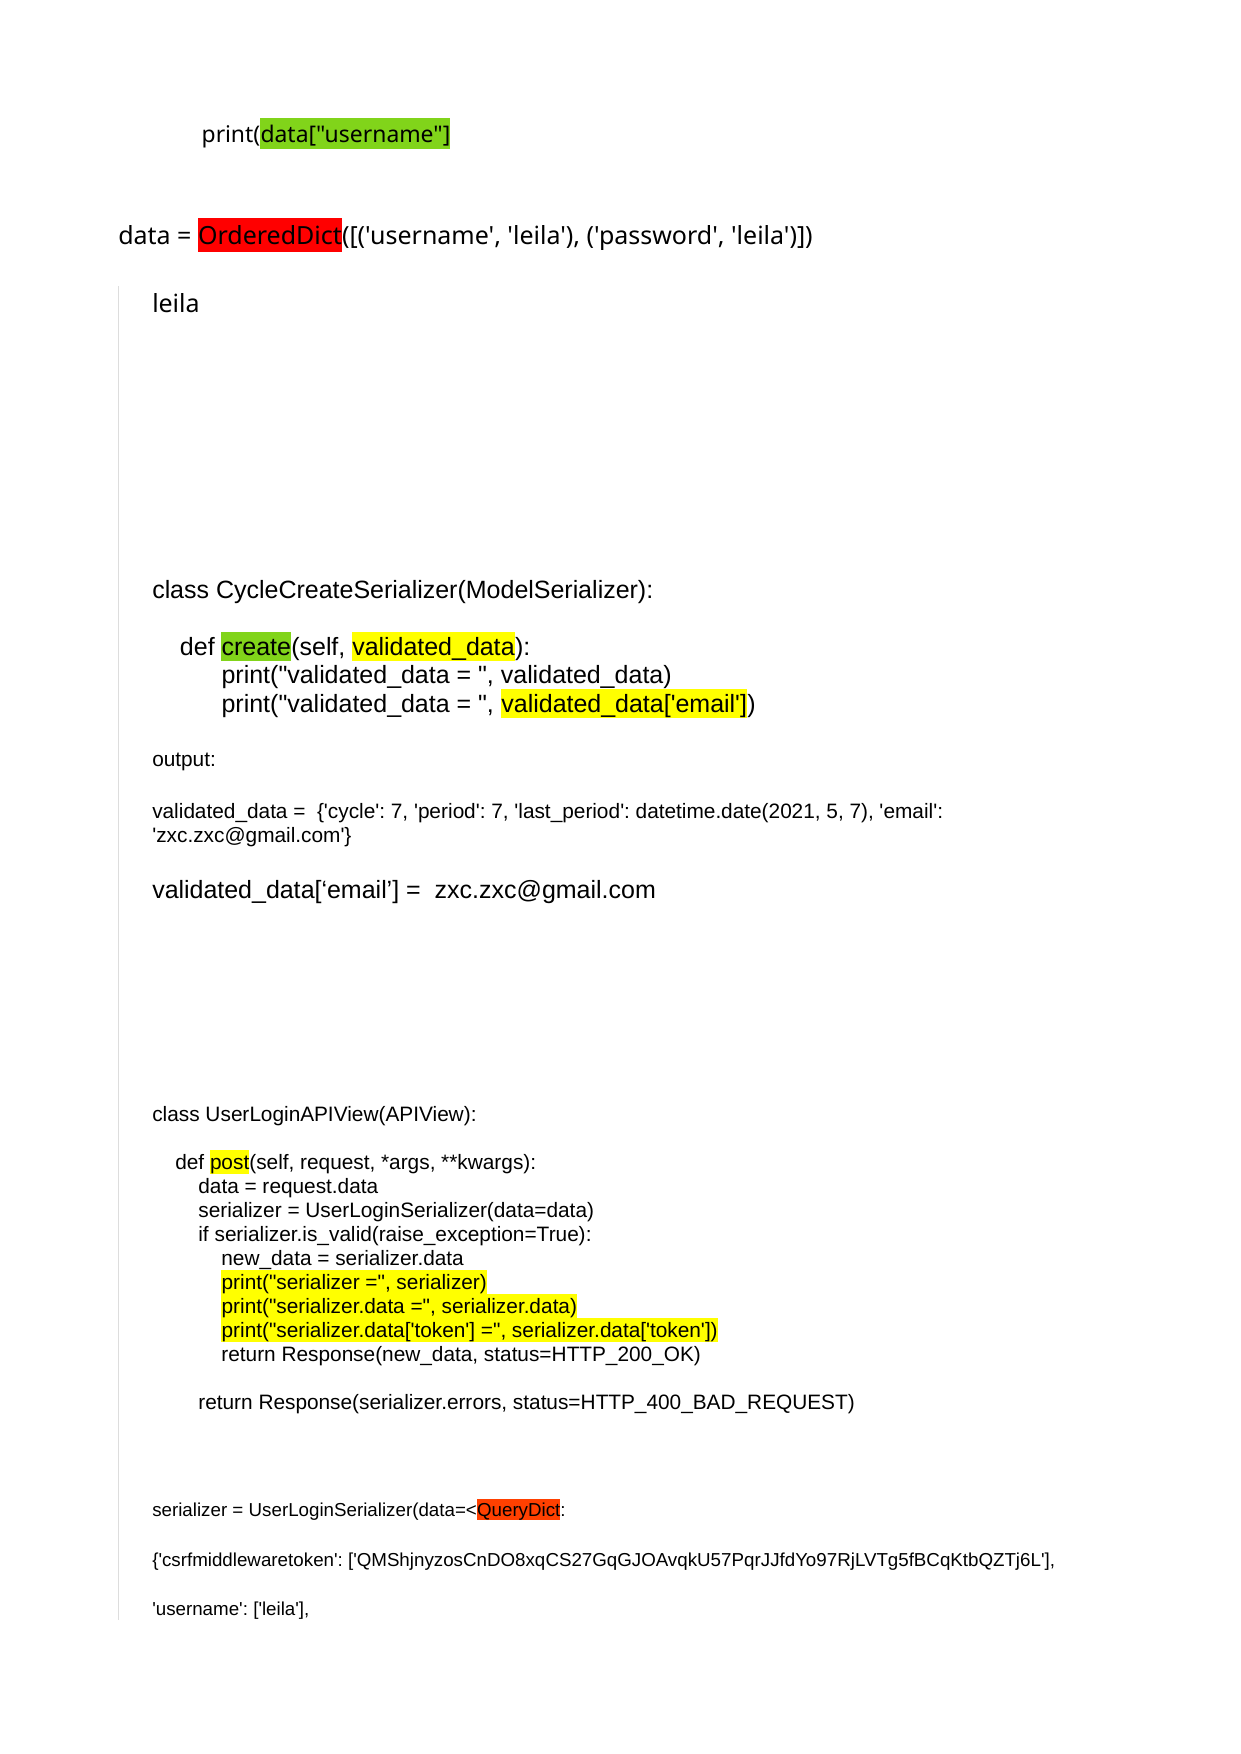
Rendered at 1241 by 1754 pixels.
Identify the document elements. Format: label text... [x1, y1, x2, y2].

text 'username': ['leila'], [119, 1598, 1122, 1620]
text validated_data = {'cycle': 7, 'period': 7, 'last_period': datetime.date(2021, 5, 7), 'email': 'zxc.zxc@gmail.com'} [119, 799, 1122, 847]
text {'csrfmiddlewaretoken': ['QMShjnyzosCnDO8xqCS27GqGJOAvqkU57PqrJJfdYo97RjLVTg5fBCqKtbQZTj6L'], [119, 1548, 1122, 1570]
text data = request.data [119, 1174, 1122, 1198]
text return Response(serializer.errors, status=HTTP_400_BAD_REQUEST) [119, 1389, 1122, 1413]
text print("serializer.data['token'] =", serializer.data['token']) [119, 1318, 1122, 1342]
text output: [119, 746, 1122, 770]
text validated_data[‘email’] = zxc.zxc@gmail.com [119, 875, 1122, 904]
text def create(self, validated_data): [119, 632, 1122, 661]
text new_data = serializer.data [119, 1246, 1122, 1270]
text data = OrderedDict([('username', 'leila'), ('password', 'leila')]) [118, 217, 1122, 252]
text serializer = UserLoginSerializer(data=<QueryDict: [119, 1498, 1122, 1520]
text print("validated_data = ", validated_data) [119, 661, 1122, 689]
text print("validated_data = ", validated_data['email']) [119, 689, 1122, 718]
text print("serializer.data =", serializer.data) [119, 1294, 1122, 1318]
text class UserLoginAPIView(APIView): [119, 1102, 1122, 1126]
text print(data["username"] [118, 118, 1122, 149]
text print("serializer =", serializer) [119, 1270, 1122, 1294]
text serializer = UserLoginSerializer(data=data) [119, 1198, 1122, 1222]
text return Response(new_data, status=HTTP_200_OK) [119, 1342, 1122, 1366]
text leila [119, 286, 1122, 320]
text if serializer.is_valid(raise_exception=True): [119, 1222, 1122, 1246]
text class CycleCreateSerializer(ModelSerializer): [119, 575, 1122, 603]
text def post(self, request, *args, **kwargs): [119, 1150, 1122, 1174]
